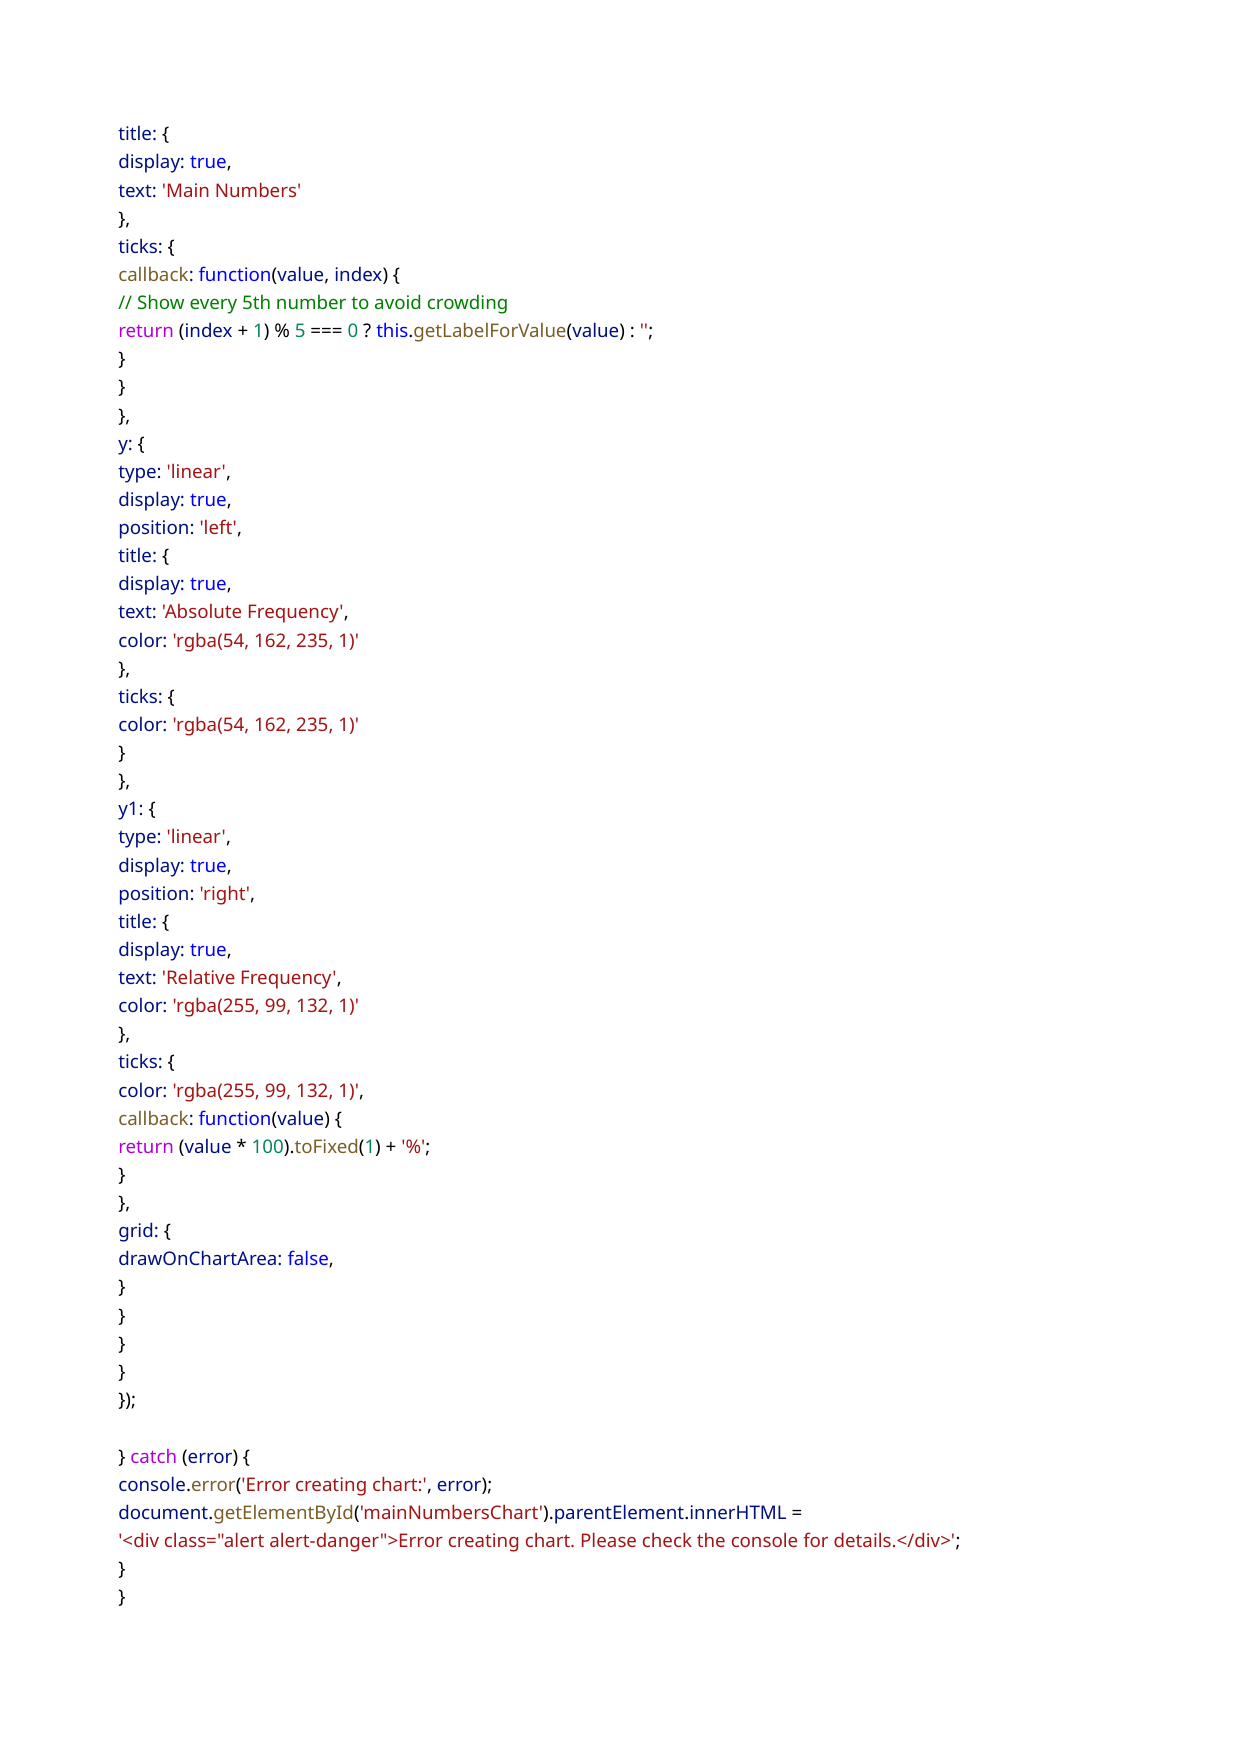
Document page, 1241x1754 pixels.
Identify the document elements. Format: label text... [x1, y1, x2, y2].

text } [118, 1327, 1122, 1356]
text return (value * 100).toFixed(1) + '%'; [118, 1131, 1122, 1159]
text } [118, 1356, 1122, 1384]
text color: 'rgba(255, 99, 132, 1)' [118, 990, 1122, 1018]
text position: 'left', [118, 512, 1122, 540]
text }); [118, 1384, 1122, 1412]
text text: 'Main Numbers' [118, 174, 1122, 202]
text display: true, [118, 934, 1122, 962]
text drawOnChartArea: false, [118, 1243, 1122, 1271]
text ticks: { [118, 1046, 1122, 1074]
text callback: function(value) { [118, 1102, 1122, 1131]
text color: 'rgba(255, 99, 132, 1)', [118, 1074, 1122, 1102]
text } [118, 1271, 1122, 1299]
text y: { [118, 427, 1122, 456]
text } [118, 737, 1122, 765]
text }, [118, 652, 1122, 681]
text }, [118, 202, 1122, 231]
text } [118, 1159, 1122, 1187]
text }, [118, 399, 1122, 427]
text position: 'right', [118, 877, 1122, 906]
text '<div class="alert alert-danger">Error creating chart. Please check the console for details.</div>'; [118, 1525, 1122, 1553]
text display: true, [118, 146, 1122, 174]
text text: 'Absolute Frequency', [118, 596, 1122, 624]
text } [118, 343, 1122, 371]
text type: 'linear', [118, 821, 1122, 849]
text console.error('Error creating chart:', error); [118, 1469, 1122, 1497]
text // Show every 5th number to avoid crowding [118, 287, 1122, 315]
text y1: { [118, 793, 1122, 821]
text } [118, 1553, 1122, 1581]
text type: 'linear', [118, 456, 1122, 484]
text text: 'Relative Frequency', [118, 962, 1122, 990]
text display: true, [118, 849, 1122, 877]
text document.getElementById('mainNumbersChart').parentElement.innerHTML = [118, 1497, 1122, 1525]
text callback: function(value, index) { [118, 259, 1122, 287]
text display: true, [118, 484, 1122, 512]
text } [118, 1299, 1122, 1327]
text } [118, 371, 1122, 399]
text }, [118, 1187, 1122, 1215]
text } [118, 1581, 1122, 1609]
text grid: { [118, 1215, 1122, 1243]
text ticks: { [118, 681, 1122, 709]
text }, [118, 765, 1122, 793]
text } catch (error) { [118, 1441, 1122, 1469]
text color: 'rgba(54, 162, 235, 1)' [118, 624, 1122, 652]
text title: { [118, 540, 1122, 568]
text title: { [118, 906, 1122, 934]
text }, [118, 1018, 1122, 1046]
text ticks: { [118, 231, 1122, 259]
text display: true, [118, 568, 1122, 596]
text title: { [118, 118, 1122, 146]
text color: 'rgba(54, 162, 235, 1)' [118, 709, 1122, 737]
text return (index + 1) % 5 === 0 ? this.getLabelForValue(value) : ''; [118, 315, 1122, 343]
